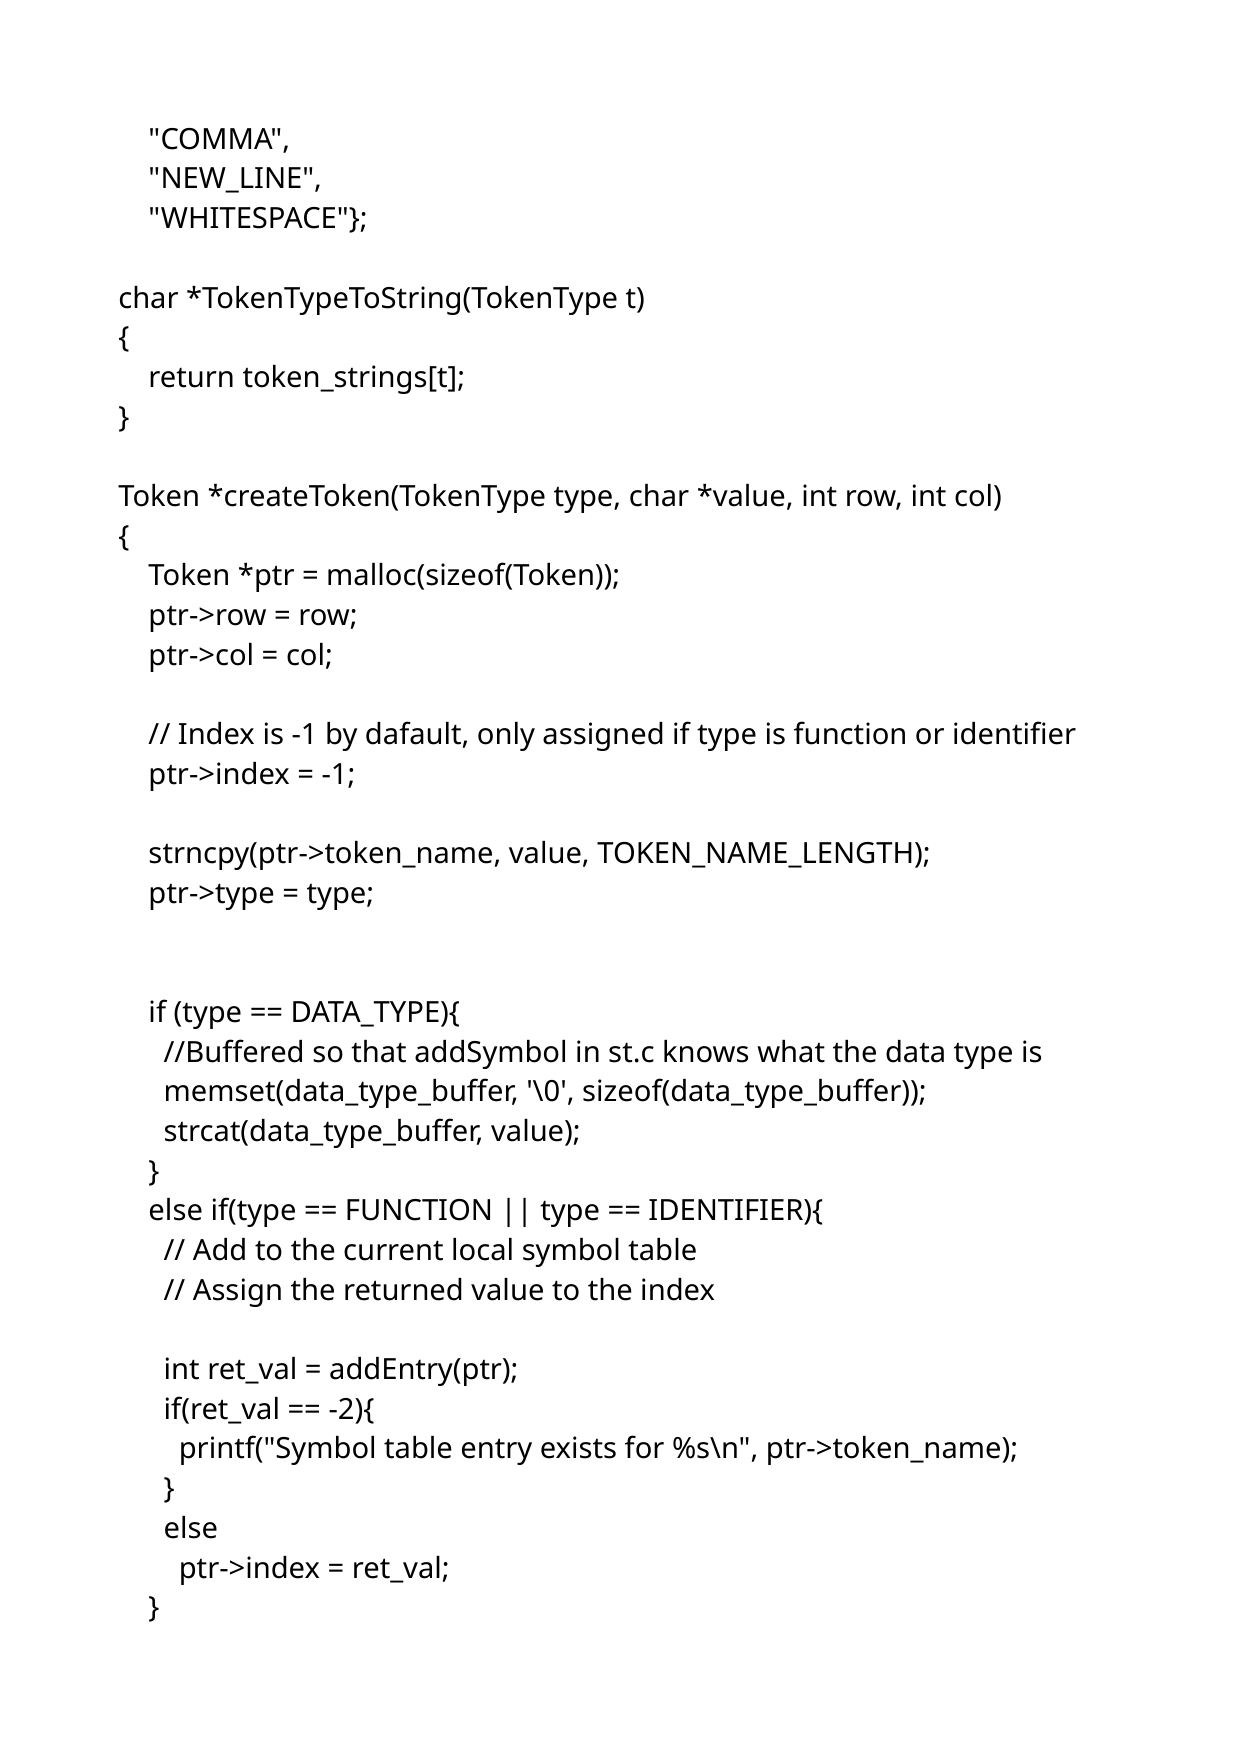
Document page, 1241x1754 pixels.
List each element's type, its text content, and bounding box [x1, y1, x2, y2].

text } [118, 1150, 1122, 1190]
text //Buffered so that addSymbol in st.c knows what the data type is [118, 1031, 1122, 1071]
text { [118, 317, 1122, 356]
text strcat(data_type_buffer, value); [118, 1110, 1122, 1150]
text { [118, 515, 1122, 555]
text strncpy(ptr->token_name, value, TOKEN_NAME_LENGTH); [118, 832, 1122, 872]
text if(ret_val == -2){ [118, 1388, 1122, 1428]
text int ret_val = addEntry(ptr); [118, 1348, 1122, 1388]
text ptr->index = ret_val; [118, 1547, 1122, 1587]
text // Add to the current local symbol table [118, 1229, 1122, 1269]
text "WHITESPACE"}; [118, 197, 1122, 237]
text ptr->type = type; [118, 872, 1122, 912]
text // Index is -1 by dafault, only assigned if type is function or identifier [118, 713, 1122, 753]
text } [118, 1467, 1122, 1507]
text char *TokenTypeToString(TokenType t) [118, 277, 1122, 317]
text memset(data_type_buffer, '\0', sizeof(data_type_buffer)); [118, 1071, 1122, 1110]
text } [118, 396, 1122, 436]
text if (type == DATA_TYPE){ [118, 991, 1122, 1031]
text "NEW_LINE", [118, 158, 1122, 197]
text } [118, 1587, 1122, 1626]
text "COMMA", [118, 118, 1122, 158]
text Token *createToken(TokenType type, char *value, int row, int col) [118, 475, 1122, 515]
text printf("Symbol table entry exists for %s\n", ptr->token_name); [118, 1428, 1122, 1467]
text ptr->index = -1; [118, 753, 1122, 793]
text ptr->col = col; [118, 634, 1122, 674]
text ptr->row = row; [118, 594, 1122, 634]
text else [118, 1507, 1122, 1547]
text else if(type == FUNCTION || type == IDENTIFIER){ [118, 1190, 1122, 1229]
text // Assign the returned value to the index [118, 1269, 1122, 1309]
text Token *ptr = malloc(sizeof(Token)); [118, 555, 1122, 594]
text return token_strings[t]; [118, 356, 1122, 396]
